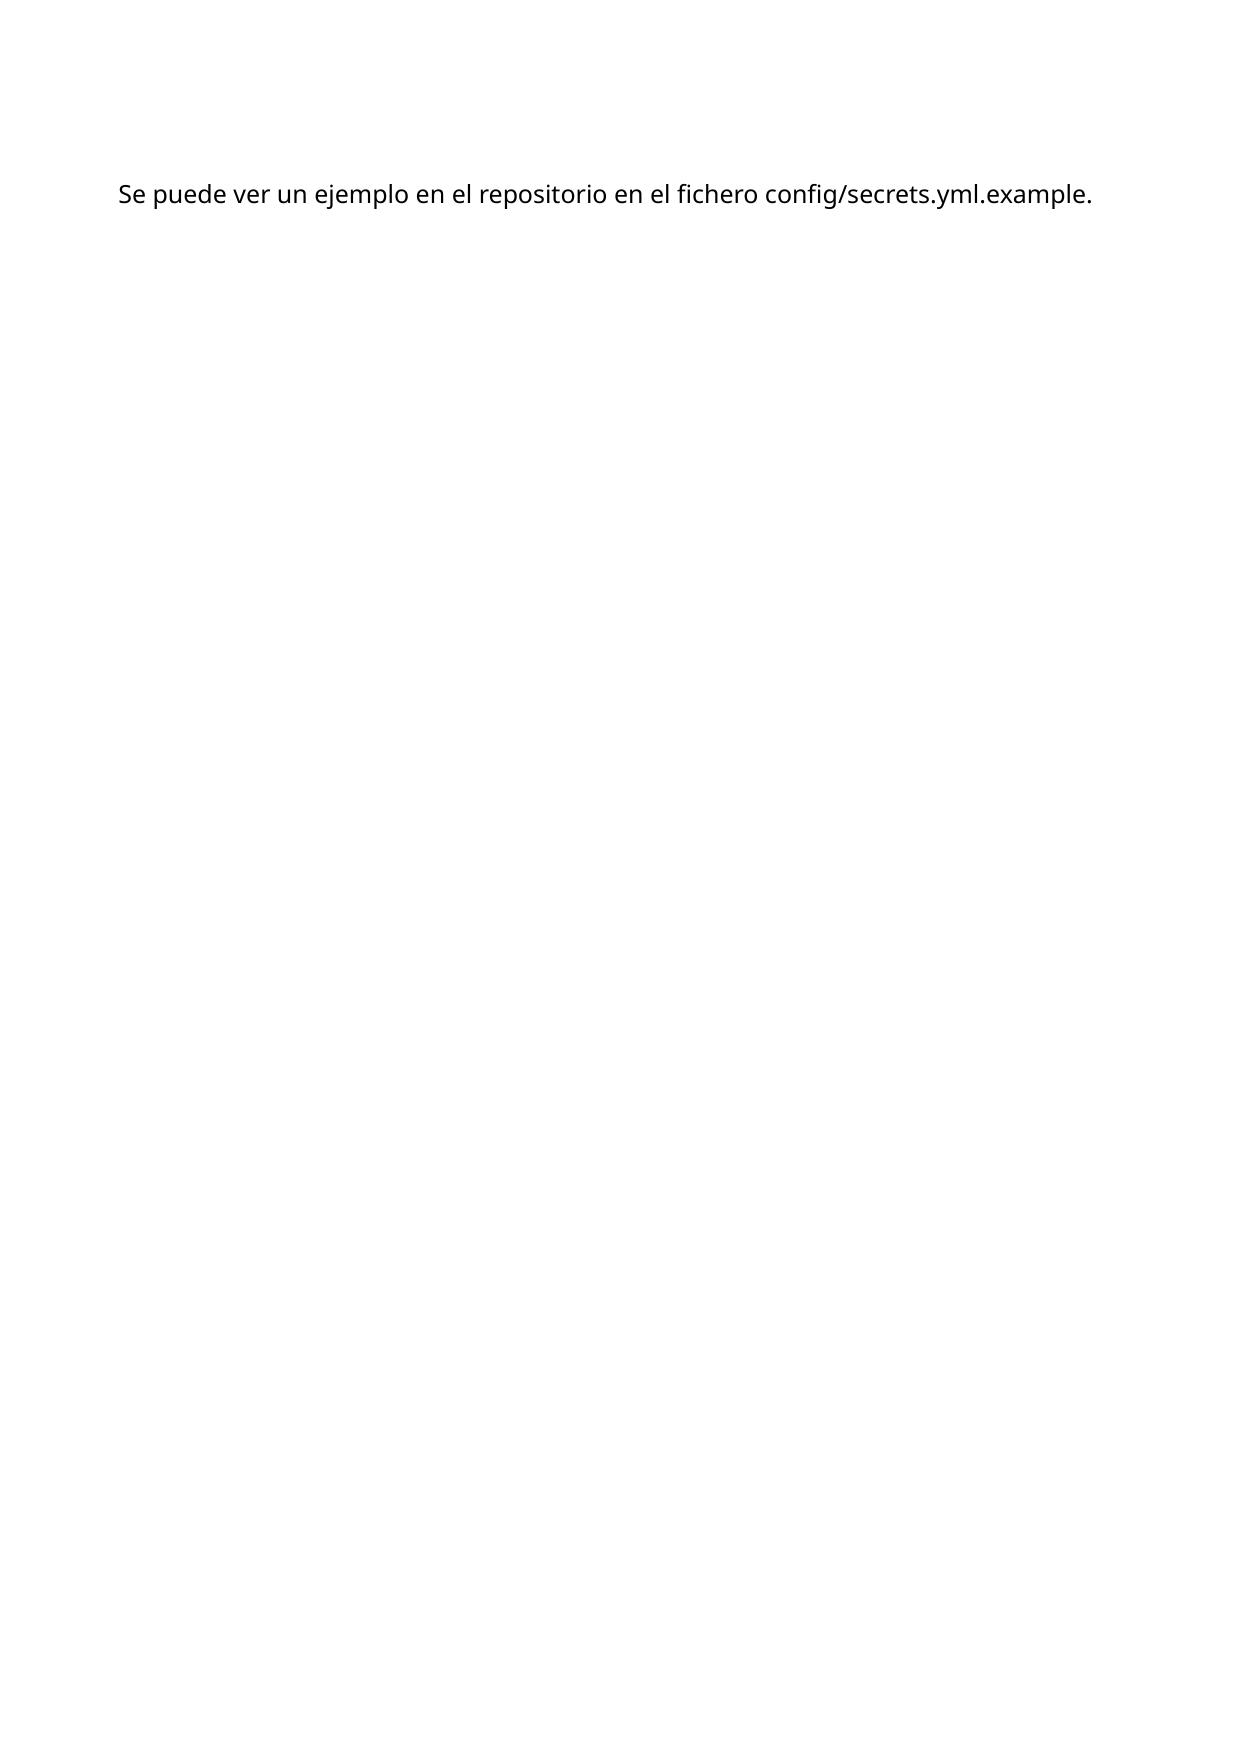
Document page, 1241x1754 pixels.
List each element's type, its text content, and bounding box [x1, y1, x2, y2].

text Se puede ver un ejemplo en el repositorio en el fichero config/secrets.yml.example. [118, 176, 1122, 210]
